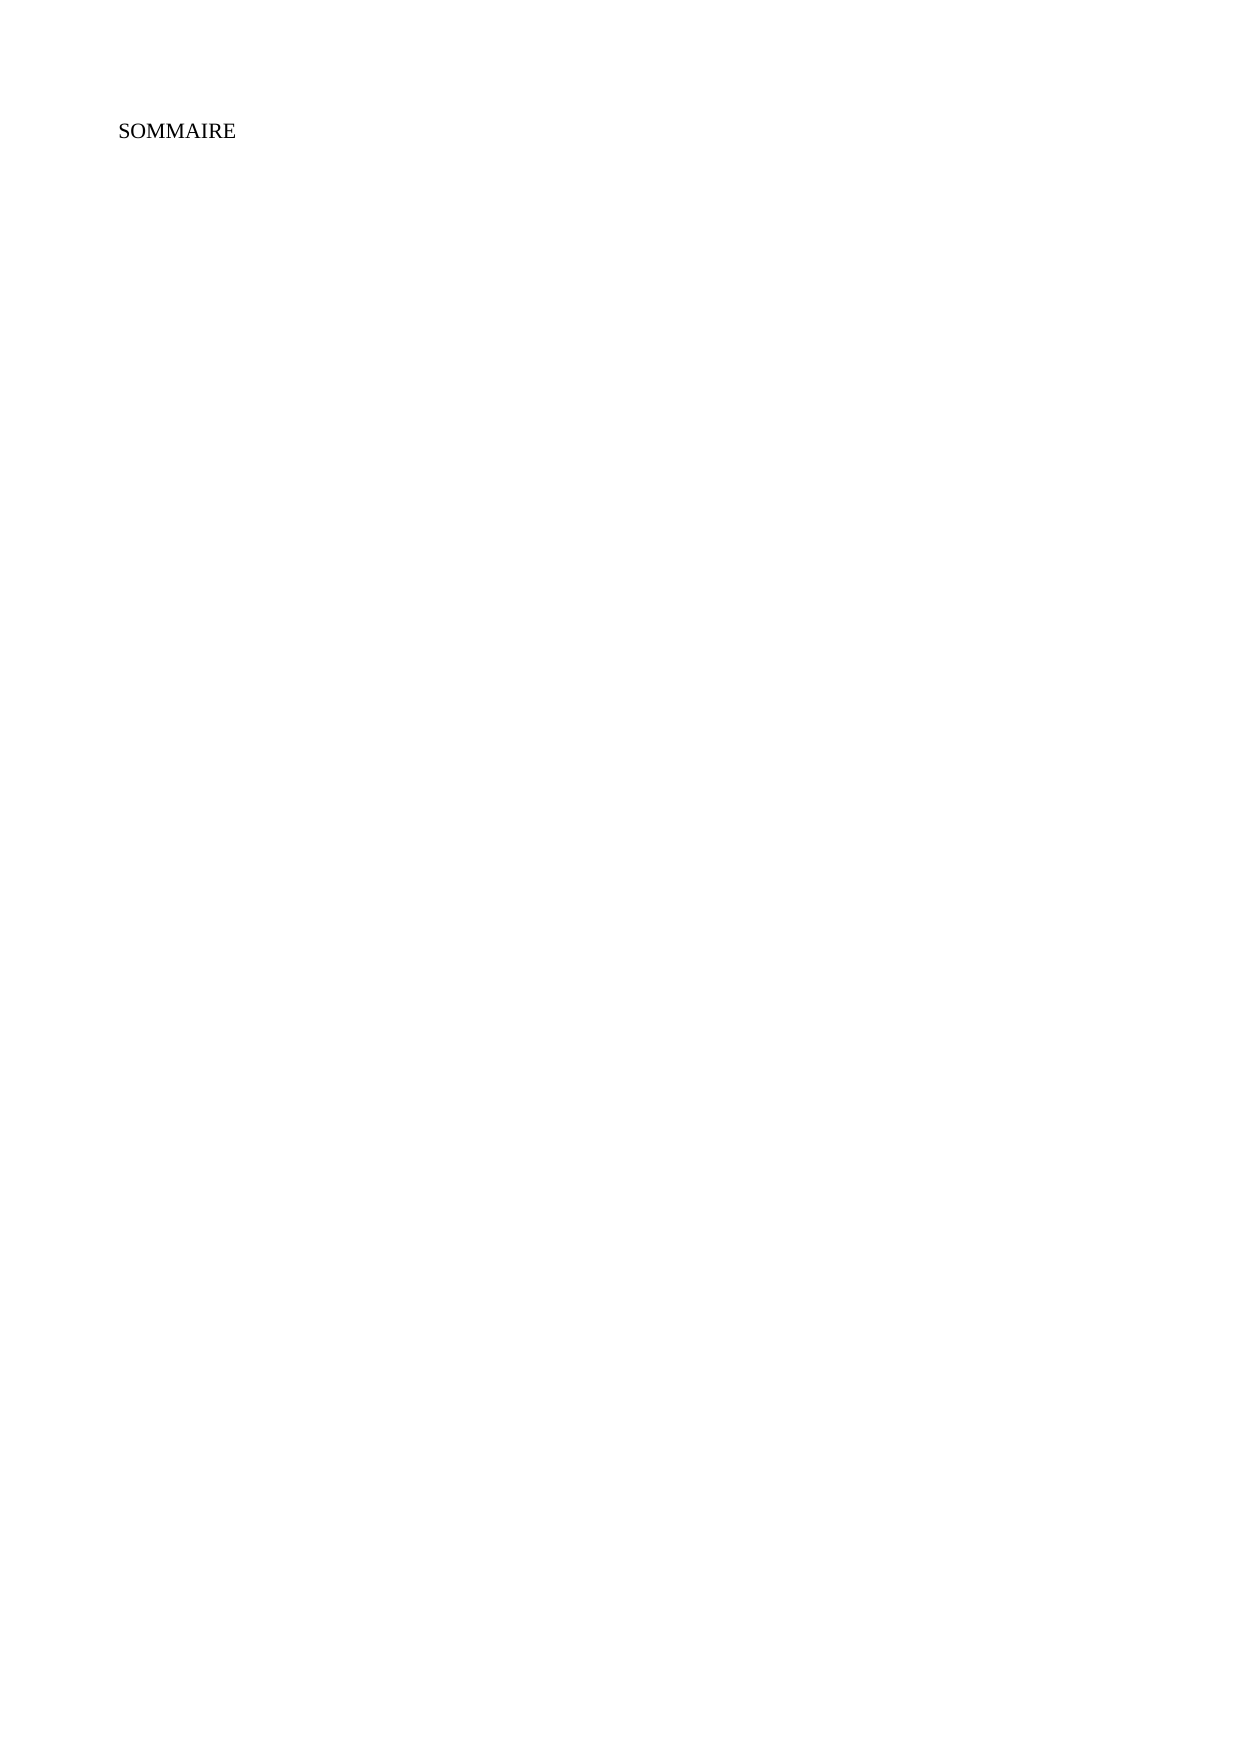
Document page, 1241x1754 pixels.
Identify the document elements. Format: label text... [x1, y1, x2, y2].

text SOMMAIRE [118, 118, 1122, 143]
